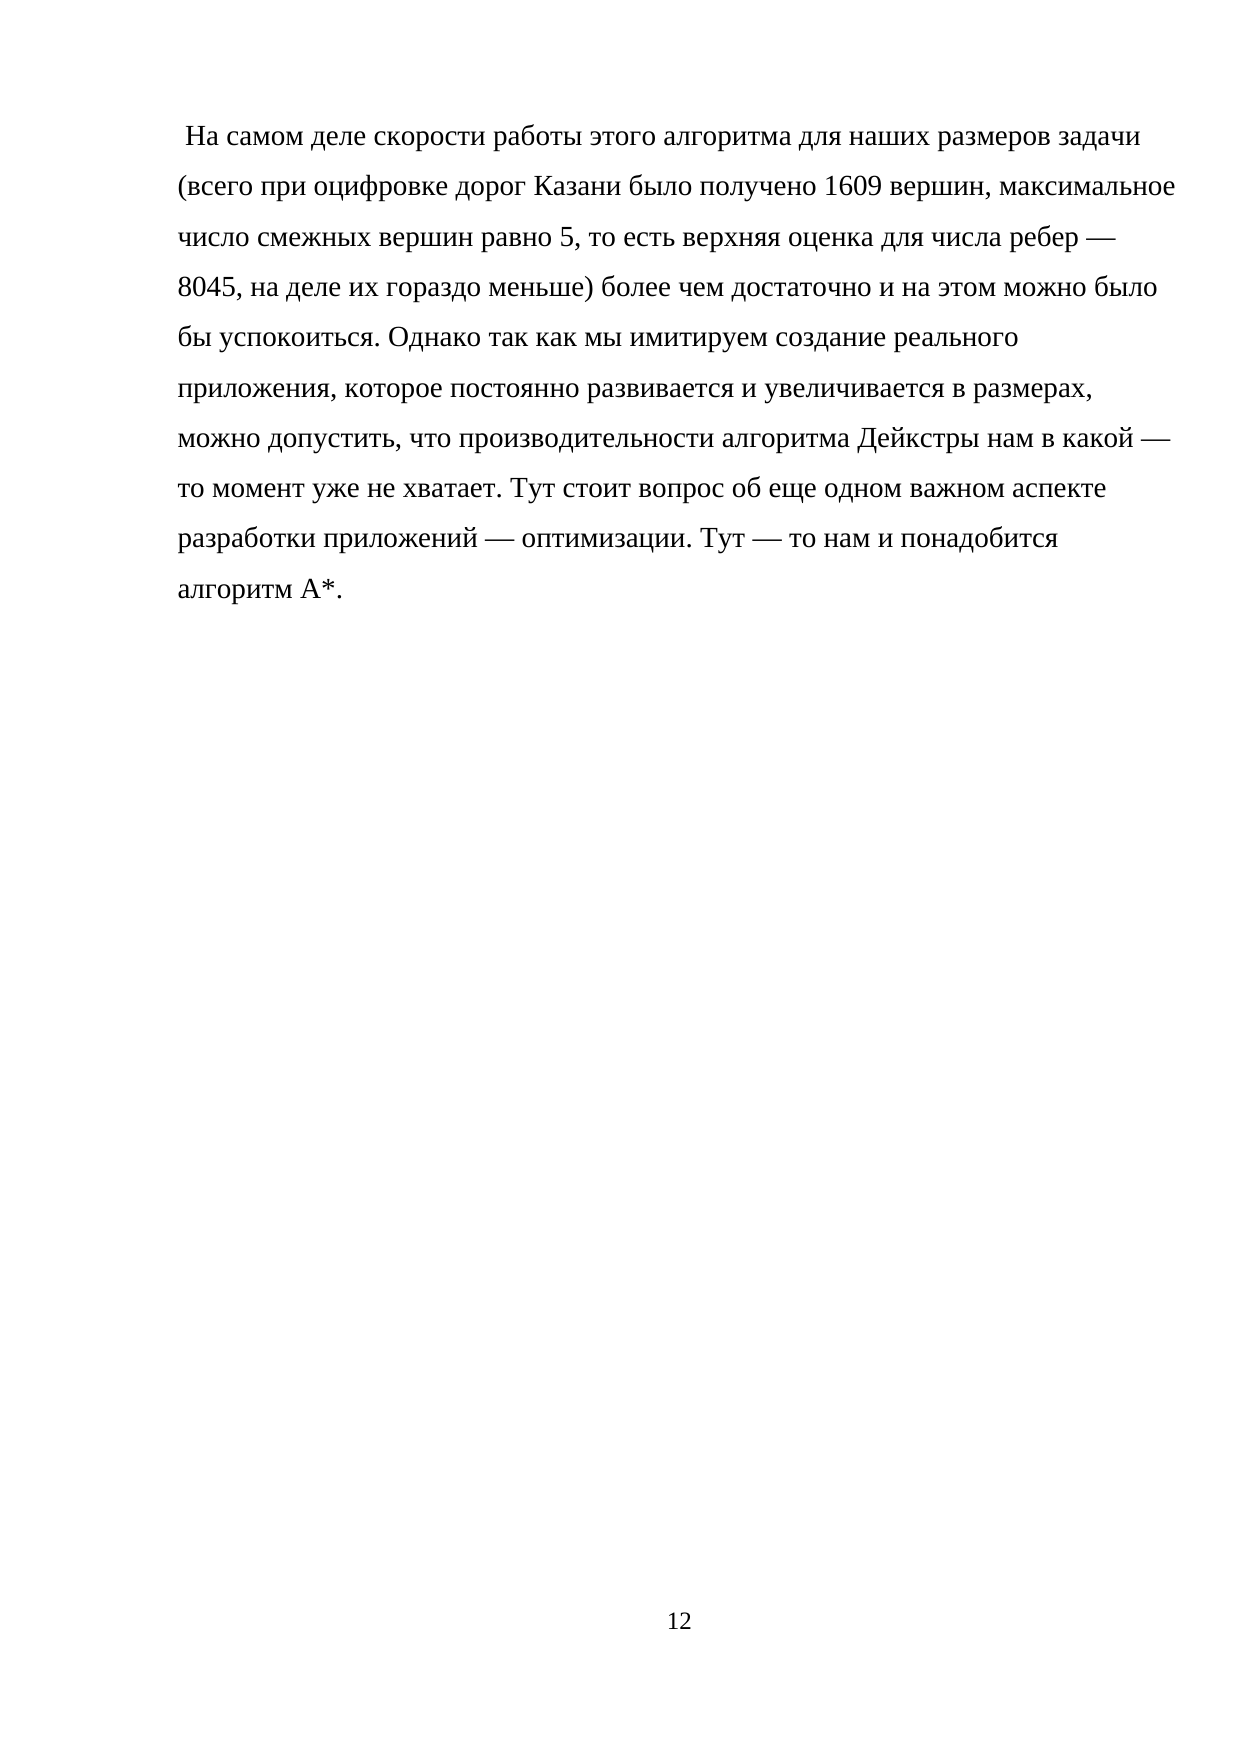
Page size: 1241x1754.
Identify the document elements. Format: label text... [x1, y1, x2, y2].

text На самом деле скорости работы этого алгоритма для наших размеров задачи (всего при оцифровке дорог Казани было получено 1609 вершин, максимальное число смежных вершин равно 5, то есть верхняя оценка для числа ребер — 8045, на деле их гораздо меньше) более чем достаточно и на этом можно было бы успокоиться. Однако так как мы имитируем создание реального приложения, которое постоянно развивается и увеличивается в размерах, можно допустить, что производительности алгоритма Дейкстры нам в какой — то момент уже не хватает. Тут стоит вопрос об еще одном важном аспекте разработки приложений — оптимизации. Тут — то нам и понадобится алгоритм A*. [177, 118, 1181, 604]
